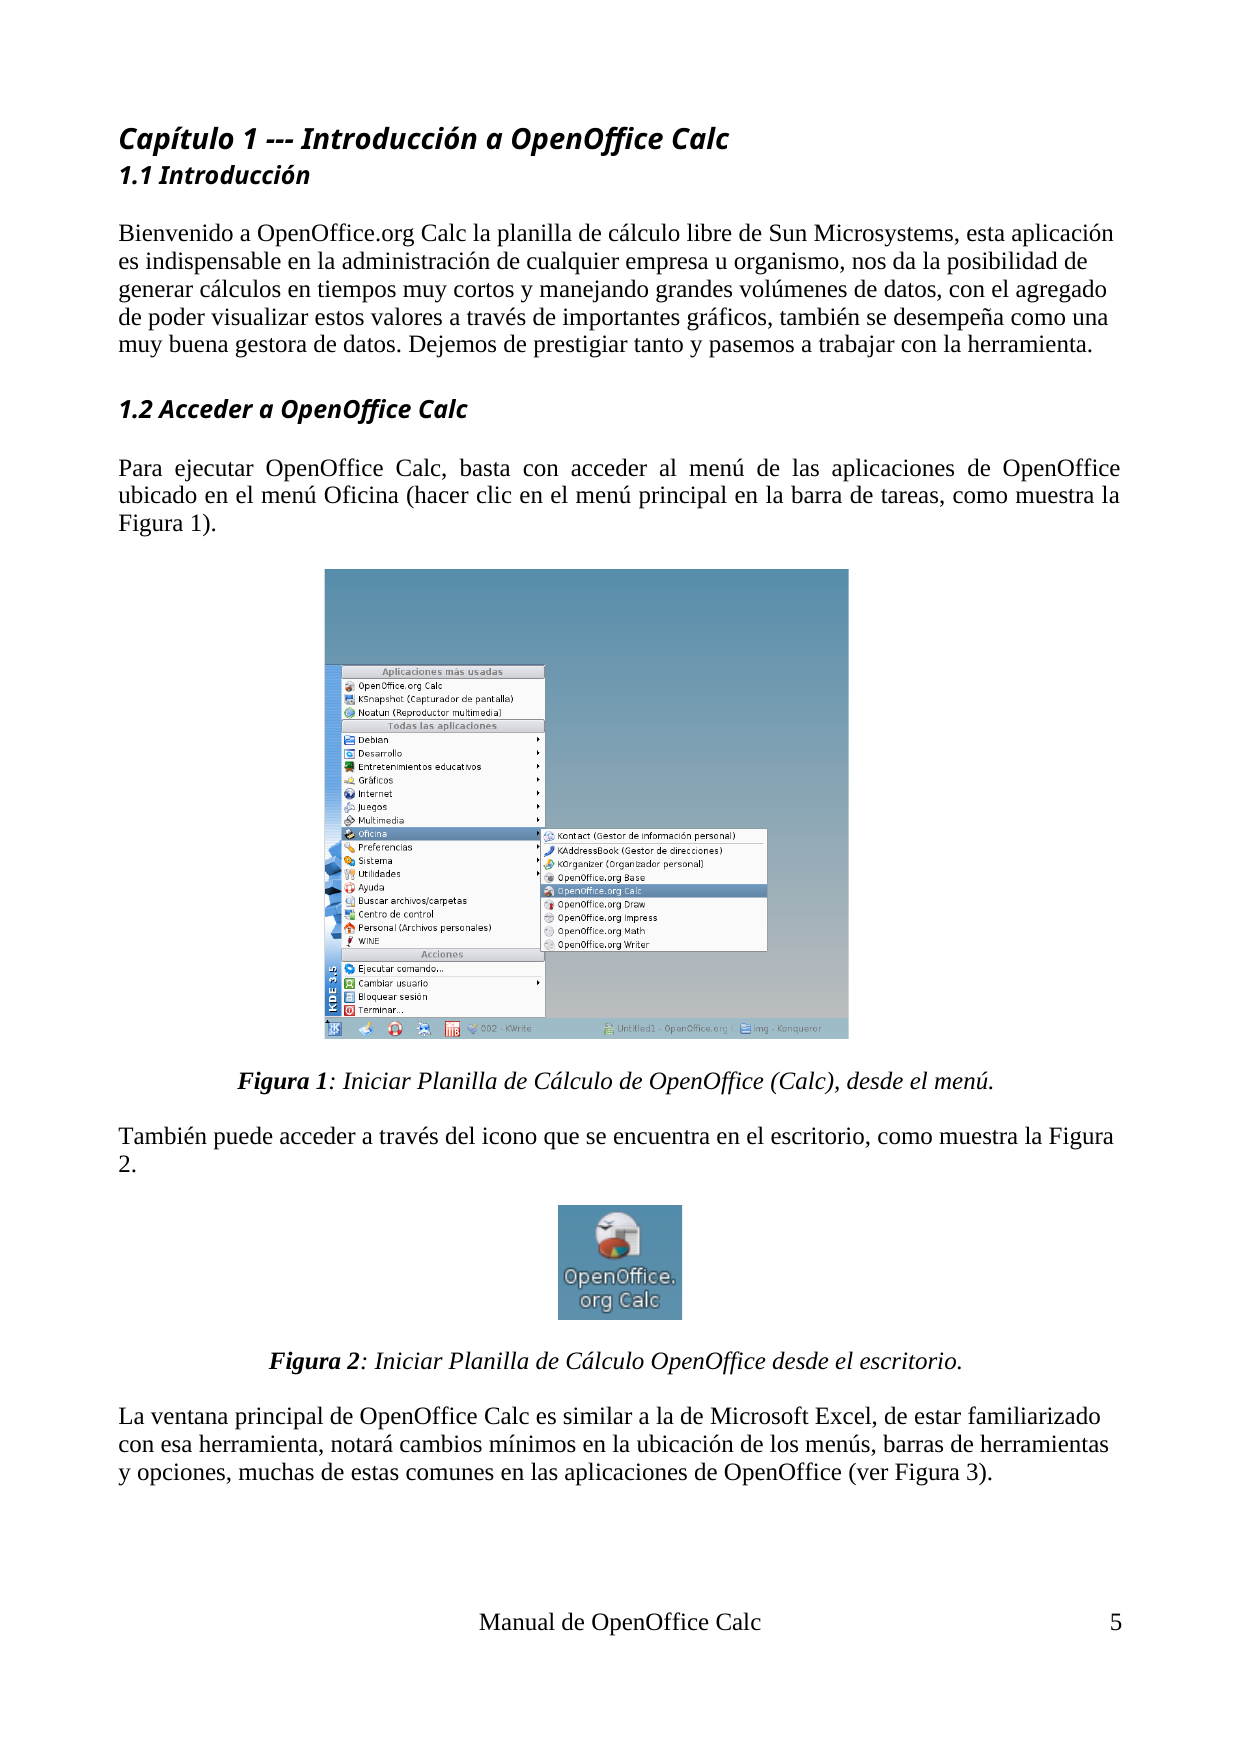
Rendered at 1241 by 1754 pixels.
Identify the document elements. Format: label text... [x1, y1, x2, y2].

picture [558, 1205, 683, 1320]
text 1.2 Acceder a OpenOffice Calc [118, 392, 1122, 426]
text 1.1 Introducción [118, 158, 1122, 192]
text Capítulo 1 --- Introducción a OpenOffice Calc [118, 118, 1122, 158]
text Para ejecutar OpenOffice Calc, basta con acceder al menú de las aplicaciones de OpenOffice ubicado en el menú Oficina (hacer clic en el menú principal en la barra de tareas, como muestra la Figura 1). [118, 454, 1122, 537]
picture [324, 569, 849, 1039]
text Figura 2: Iniciar Planilla de Cálculo OpenOffice desde el escritorio. [118, 1347, 1122, 1375]
text También puede acceder a través del icono que se encuentra en el escritorio, como muestra la Figura 2. [118, 1122, 1122, 1178]
text Figura 1: Iniciar Planilla de Cálculo de OpenOffice (Calc), desde el menú. [118, 1067, 1122, 1094]
text La ventana principal de OpenOffice Calc es similar a la de Microsoft Excel, de estar familiarizado con esa herramienta, notará cambios mínimos en la ubicación de los menús, barras de herramientas y opciones, muchas de estas comunes en las aplicaciones de OpenOffice (ver Figura 3). [118, 1402, 1122, 1486]
text Bienvenido a OpenOffice.org Calc la planilla de cálculo libre de Sun Microsystems, esta aplicación es indispensable en la administración de cualquier empresa u organismo, nos da la posibilidad de generar cálculos en tiempos muy cortos y manejando grandes volúmenes de datos, con el agregado de poder visualizar estos valores a través de importantes gráficos, también se desempeña como una muy buena gestora de datos. Dejemos de prestigiar tanto y pasemos a trabajar con la herramienta. [118, 219, 1122, 358]
